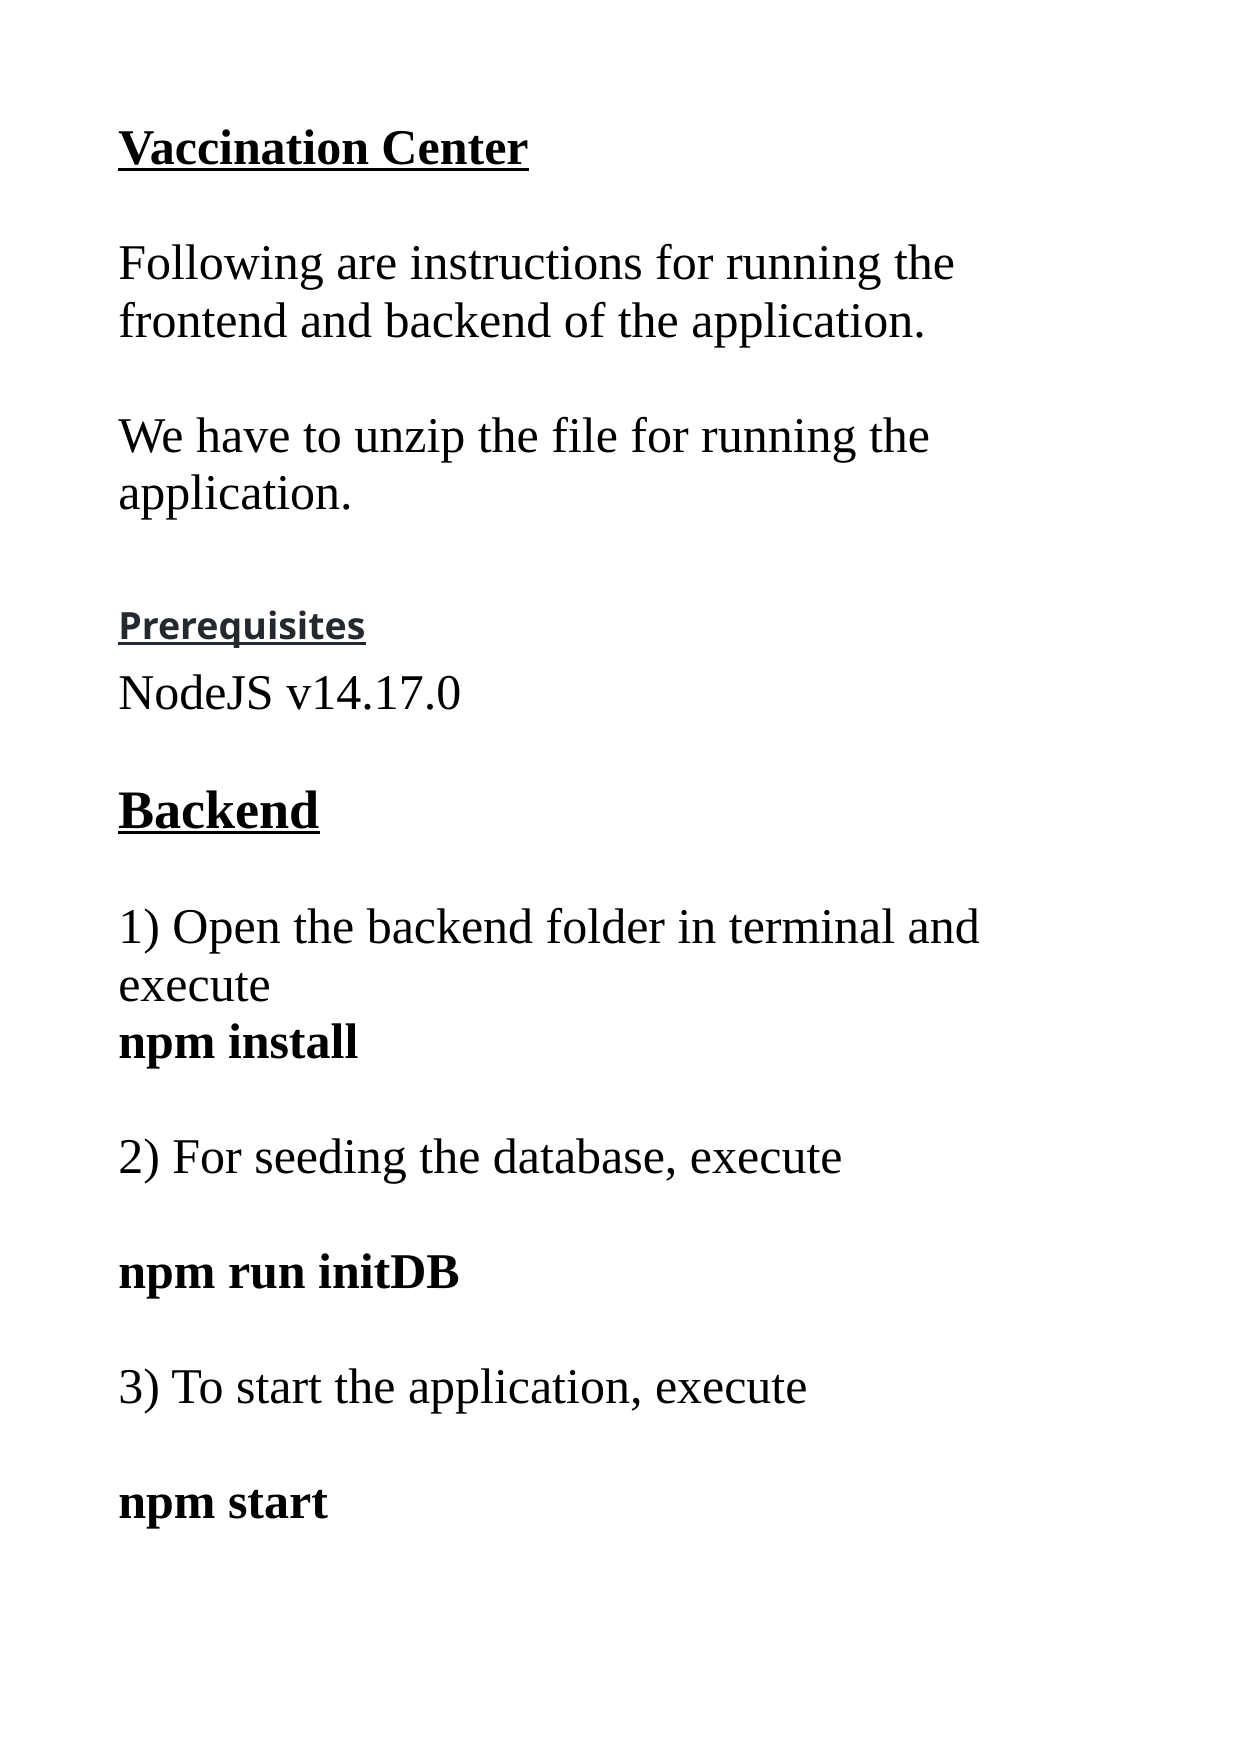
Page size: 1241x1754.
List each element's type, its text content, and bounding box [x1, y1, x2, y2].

text Backend [118, 777, 1122, 840]
text 1) Open the backend folder in terminal and execute [118, 897, 1122, 1012]
text npm run initDB [118, 1242, 1122, 1300]
text 3) To start the application, execute [118, 1357, 1122, 1415]
text Vaccination Center [118, 118, 1122, 176]
text 2) For seeding the database, execute [118, 1127, 1122, 1185]
text npm start [118, 1472, 1122, 1530]
text npm install [118, 1012, 1122, 1070]
text NodeJS v14.17.0 [118, 662, 1122, 720]
subtitle Prerequisites [118, 599, 1122, 650]
text We have to unzip the file for running the application. [118, 406, 1122, 521]
text Following are instructions for running the frontend and backend of the application. [118, 233, 1122, 348]
